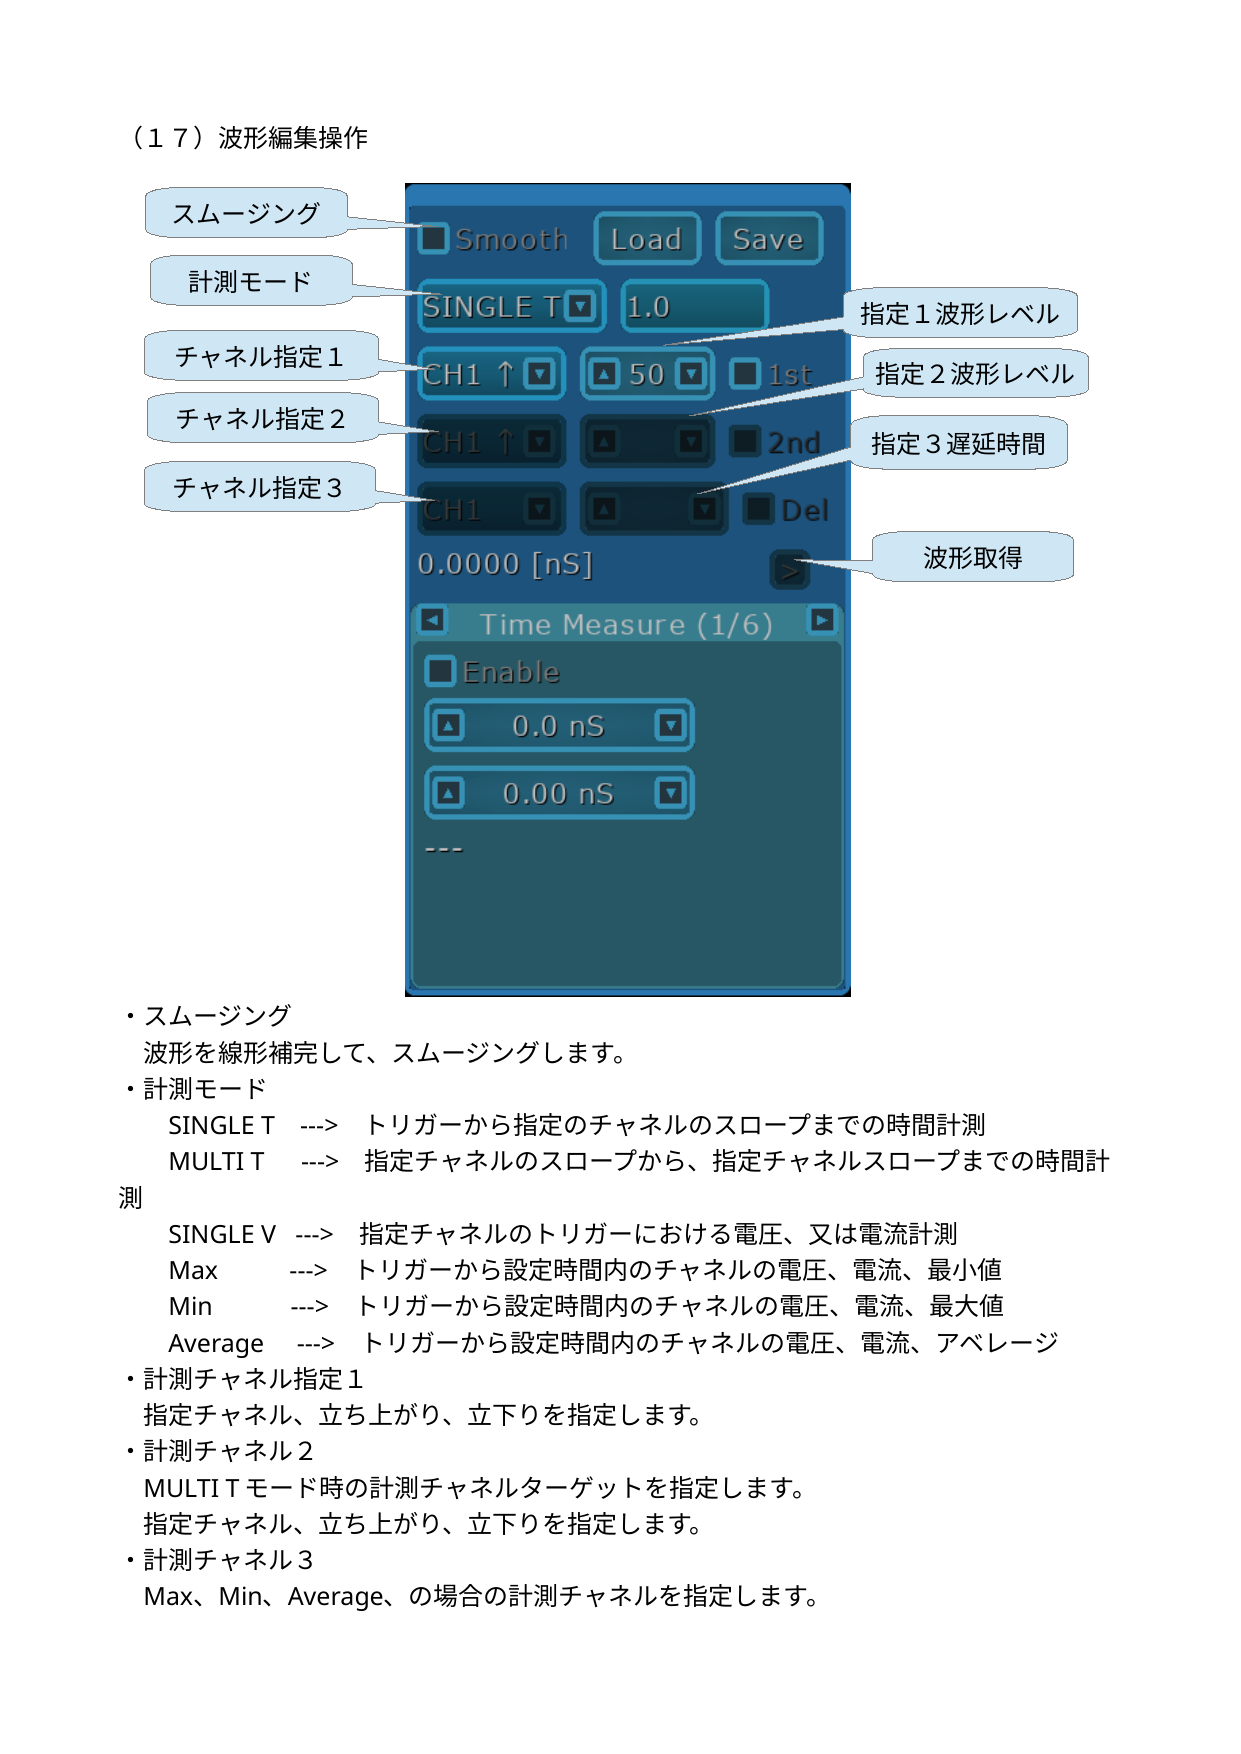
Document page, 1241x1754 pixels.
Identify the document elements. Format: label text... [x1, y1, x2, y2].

text ・計測チャネル３ [118, 1541, 1122, 1577]
text SINGLE T ---> トリガーから指定のチャネルのスロープまでの時間計測 [118, 1106, 1122, 1142]
text （１７）波形編集操作 [118, 118, 1122, 154]
text 指定チャネル、立ち上がり、立下りを指定します。 [118, 1396, 1122, 1432]
text ・計測チャネル２ [118, 1432, 1122, 1468]
text MULTI T ---> 指定チャネルのスロープから、指定チャネルスロープまでの時間計測 [118, 1142, 1122, 1214]
text SINGLE V ---> 指定チャネルのトリガーにおける電圧、又は電流計測 [118, 1214, 1122, 1251]
text 波形を線形補完して、スムージングします。 [118, 1033, 1122, 1069]
text MULTI Tモード時の計測チャネルターゲットを指定します。 [118, 1468, 1122, 1504]
text 指定チャネル、立ち上がり、立下りを指定します。 [118, 1504, 1122, 1541]
text ・計測チャネル指定１ [118, 1359, 1122, 1396]
text ・スムージング [118, 154, 1122, 1033]
text Max ---> トリガーから設定時間内のチャネルの電圧、電流、最小値 [118, 1251, 1122, 1287]
picture [405, 183, 851, 997]
text Min ---> トリガーから設定時間内のチャネルの電圧、電流、最大値 [118, 1287, 1122, 1323]
text Average ---> トリガーから設定時間内のチャネルの電圧、電流、アベレージ [118, 1323, 1122, 1359]
text ・計測モード [118, 1069, 1122, 1106]
text Max、Min、Average、の場合の計測チャネルを指定します。 [118, 1577, 1122, 1613]
